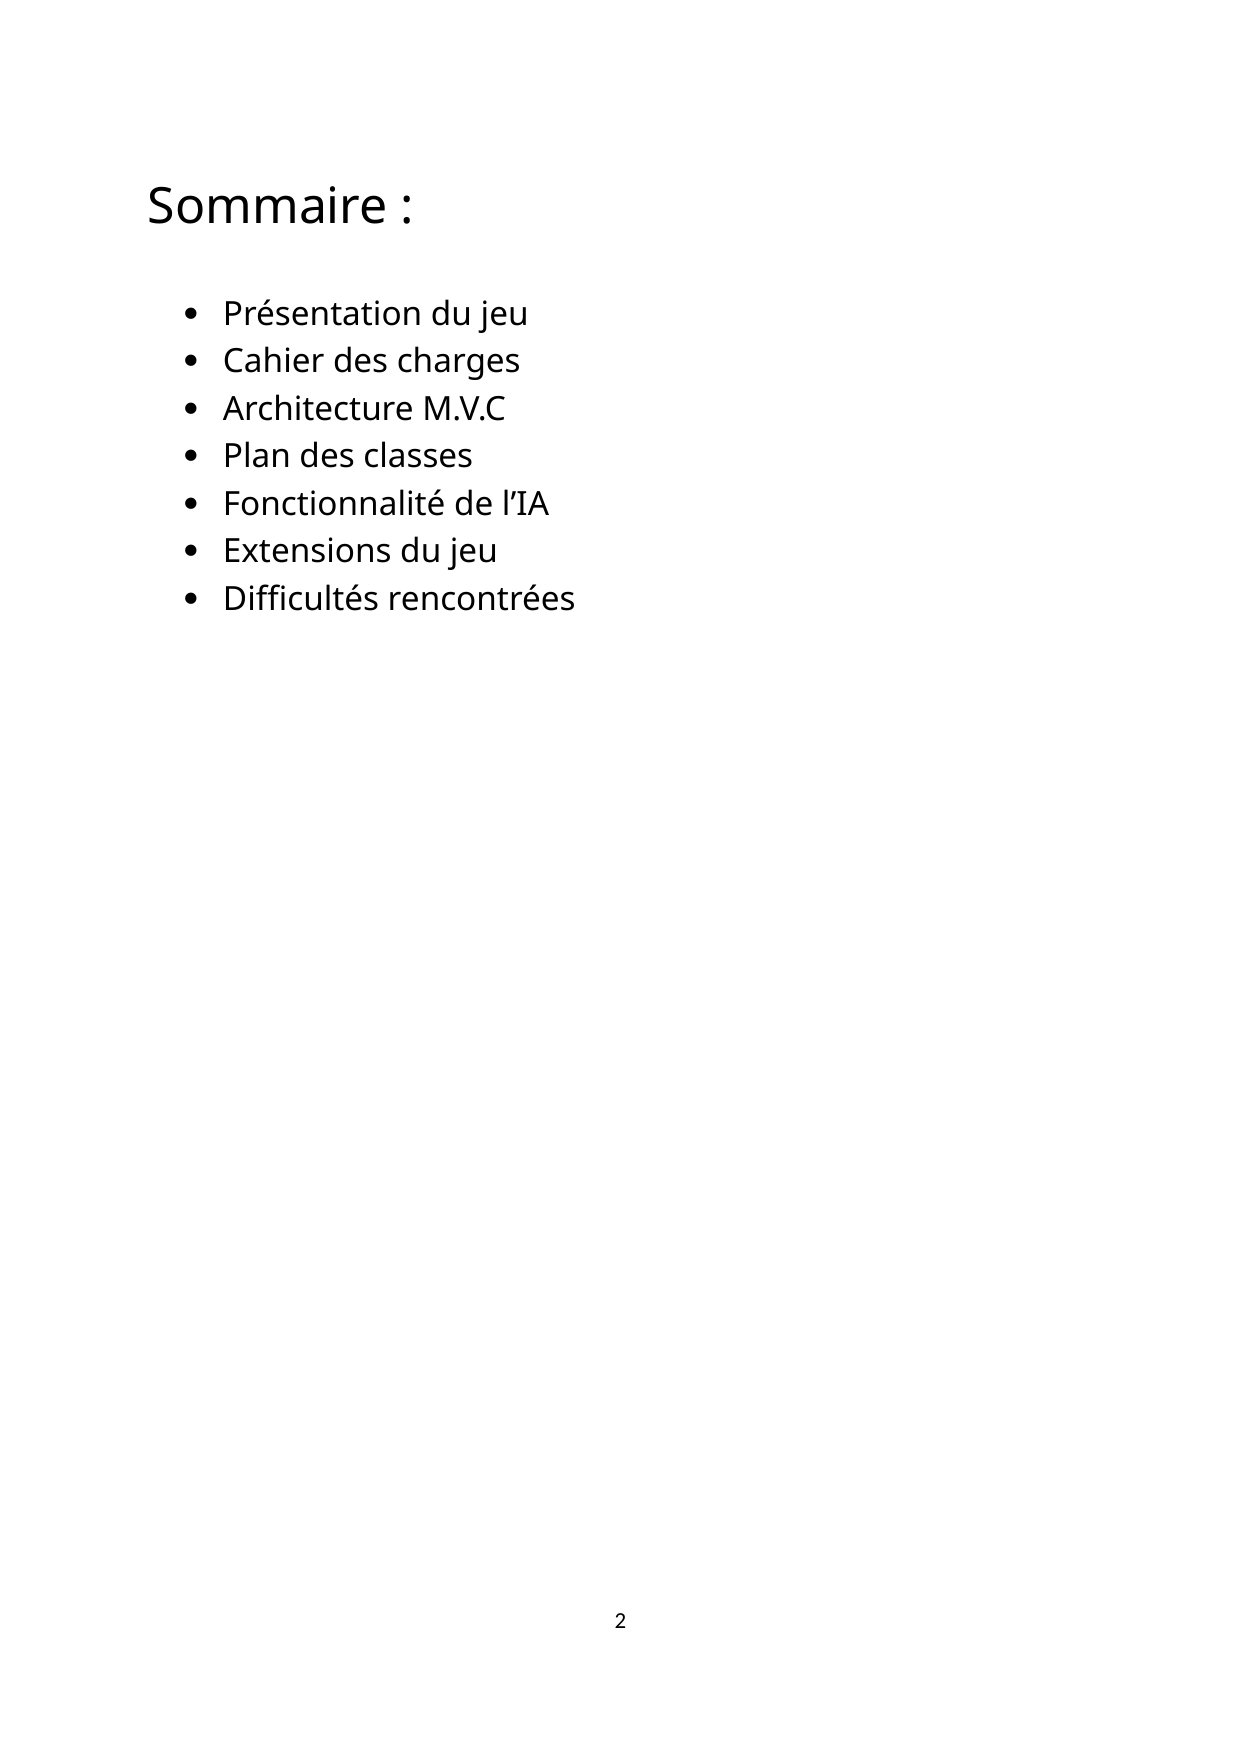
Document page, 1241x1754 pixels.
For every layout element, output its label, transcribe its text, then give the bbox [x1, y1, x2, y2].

list Plan des classes [185, 432, 1093, 477]
list Fonctionnalité de l’IA [185, 480, 1093, 525]
list Architecture M.V.C [185, 384, 1093, 430]
list Extensions du jeu [185, 527, 1093, 573]
list Difficultés rencontrées [185, 575, 1093, 620]
list Cahier des charges [185, 337, 1093, 382]
text Sommaire : [148, 170, 1093, 238]
list Présentation du jeu [185, 289, 1093, 335]
